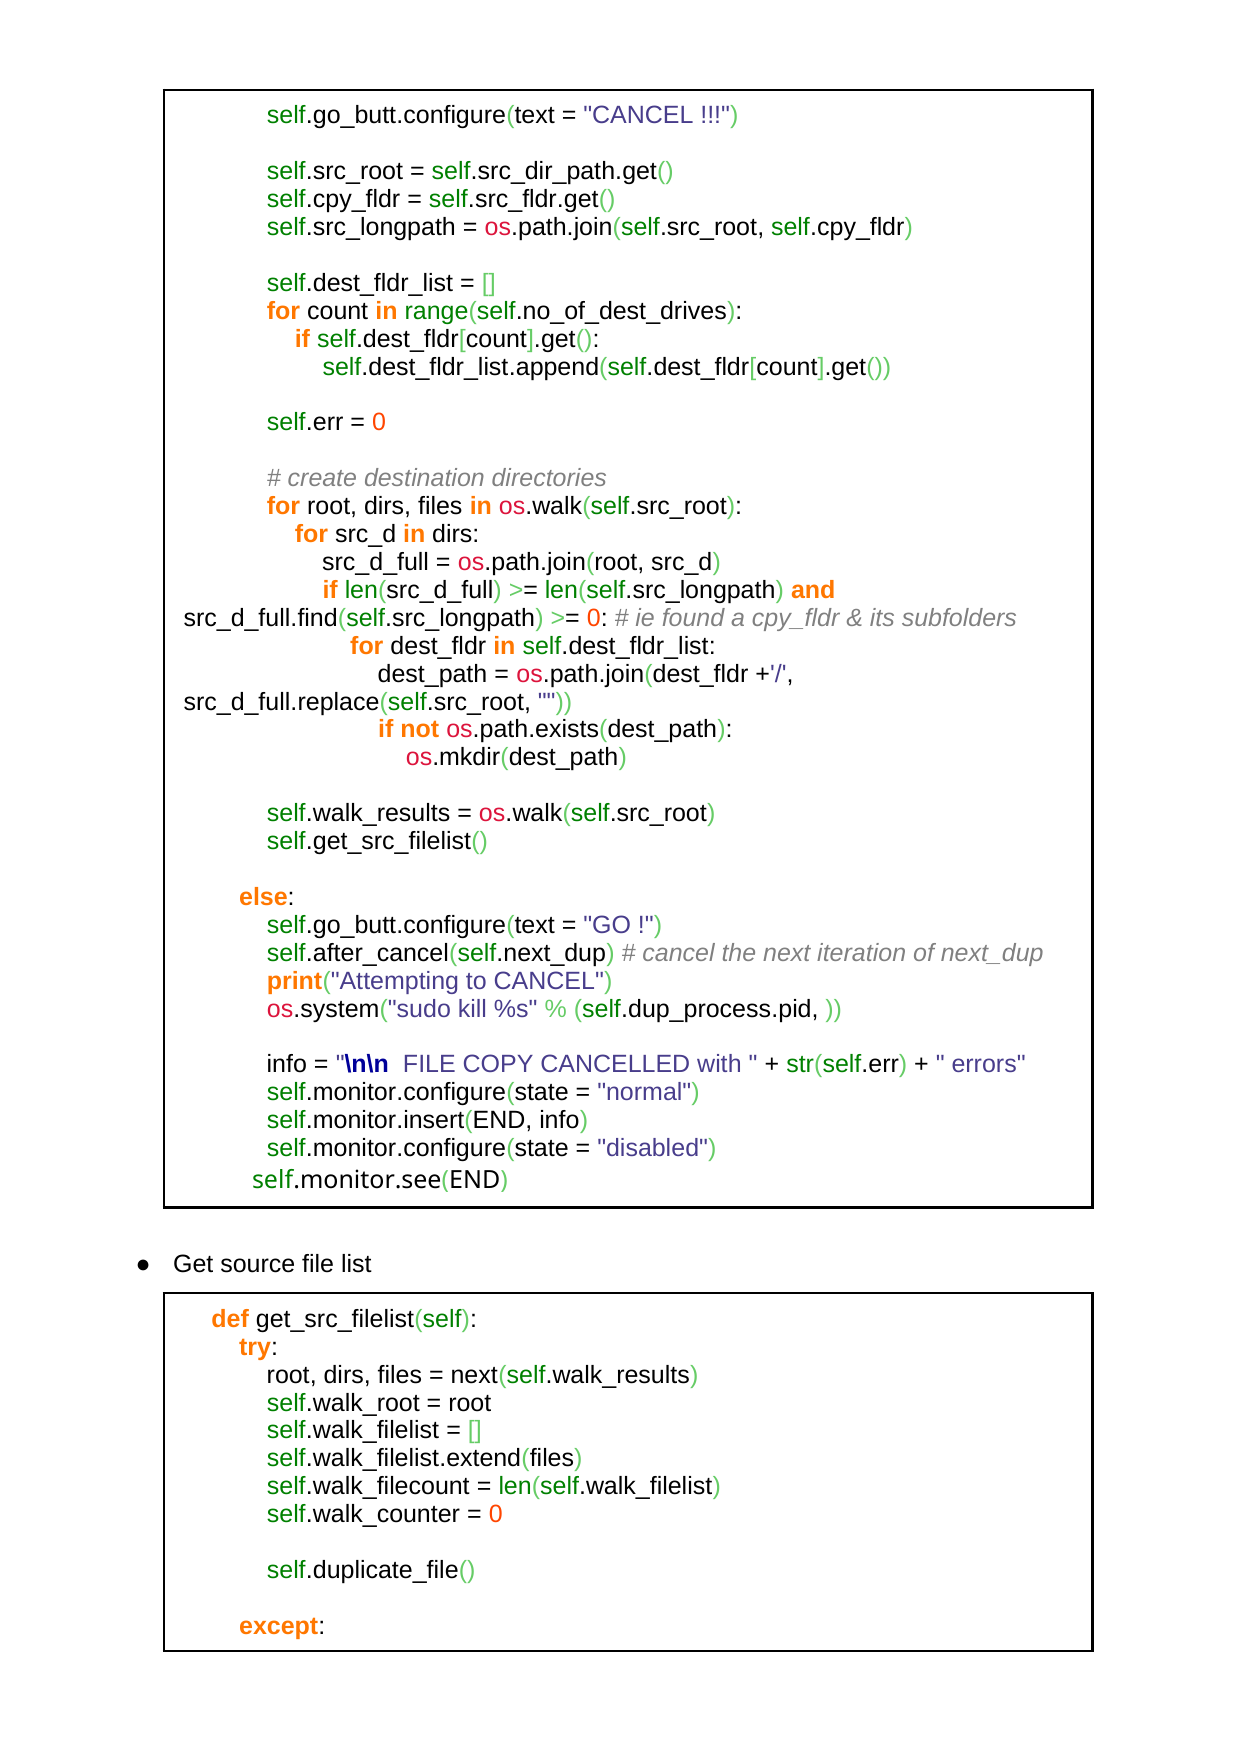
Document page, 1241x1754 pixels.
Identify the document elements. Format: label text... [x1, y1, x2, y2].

table_header def get_src_filelist(self): try: root, dirs, files = next(self.walk_results) self.walk_root = root self.walk_filelist = [] self.walk_filelist.extend(files) self.walk_filecount = len(self.walk_filelist) self.walk_counter = 0 self.duplicate_file() except: [165, 1294, 1091, 1650]
table_header self.go_butt.configure(text = "CANCEL !!!") self.src_root = self.src_dir_path.get() self.cpy_fldr = self.src_fldr.get() self.src_longpath = os.path.join(self.src_root, self.cpy_fldr) self.dest_fldr_list = [] for count in range(self.no_of_dest_drives): if self.dest_fldr[count].get(): self.dest_fldr_list.append(self.dest_fldr[count].get()) self.err = 0 # create destination directories for root, dirs, files in os.walk(self.src_root): for src_d in dirs: src_d_full = os.path.join(root, src_d) if len(src_d_full) >= len(self.src_longpath) and src_d_full.find(self.src_longpath) >= 0: # ie found a cpy_fldr & its subfolders for dest_fldr in self.dest_fldr_list: dest_path = os.path.join(dest_fldr +'/', src_d_full.replace(self.src_root, "")) if not os.path.exists(dest_path): os.mkdir(dest_path) self.walk_results = os.walk(self.src_root) self.get_src_filelist() else: self.go_butt.configure(text = "GO !") self.after_cancel(self.next_dup) # cancel the next iteration of next_dup print("Attempting to CANCEL") os.system("sudo kill %s" % (self.dup_process.pid, )) info = "\n\n FILE COPY CANCELLED with " + str(self.err) + " errors" self.monitor.configure(state = "normal") self.monitor.insert(END, info) self.monitor.configure(state = "disabled") self.monitor.see(END) [165, 91, 1091, 1206]
list Get source file list [135, 1250, 1142, 1278]
